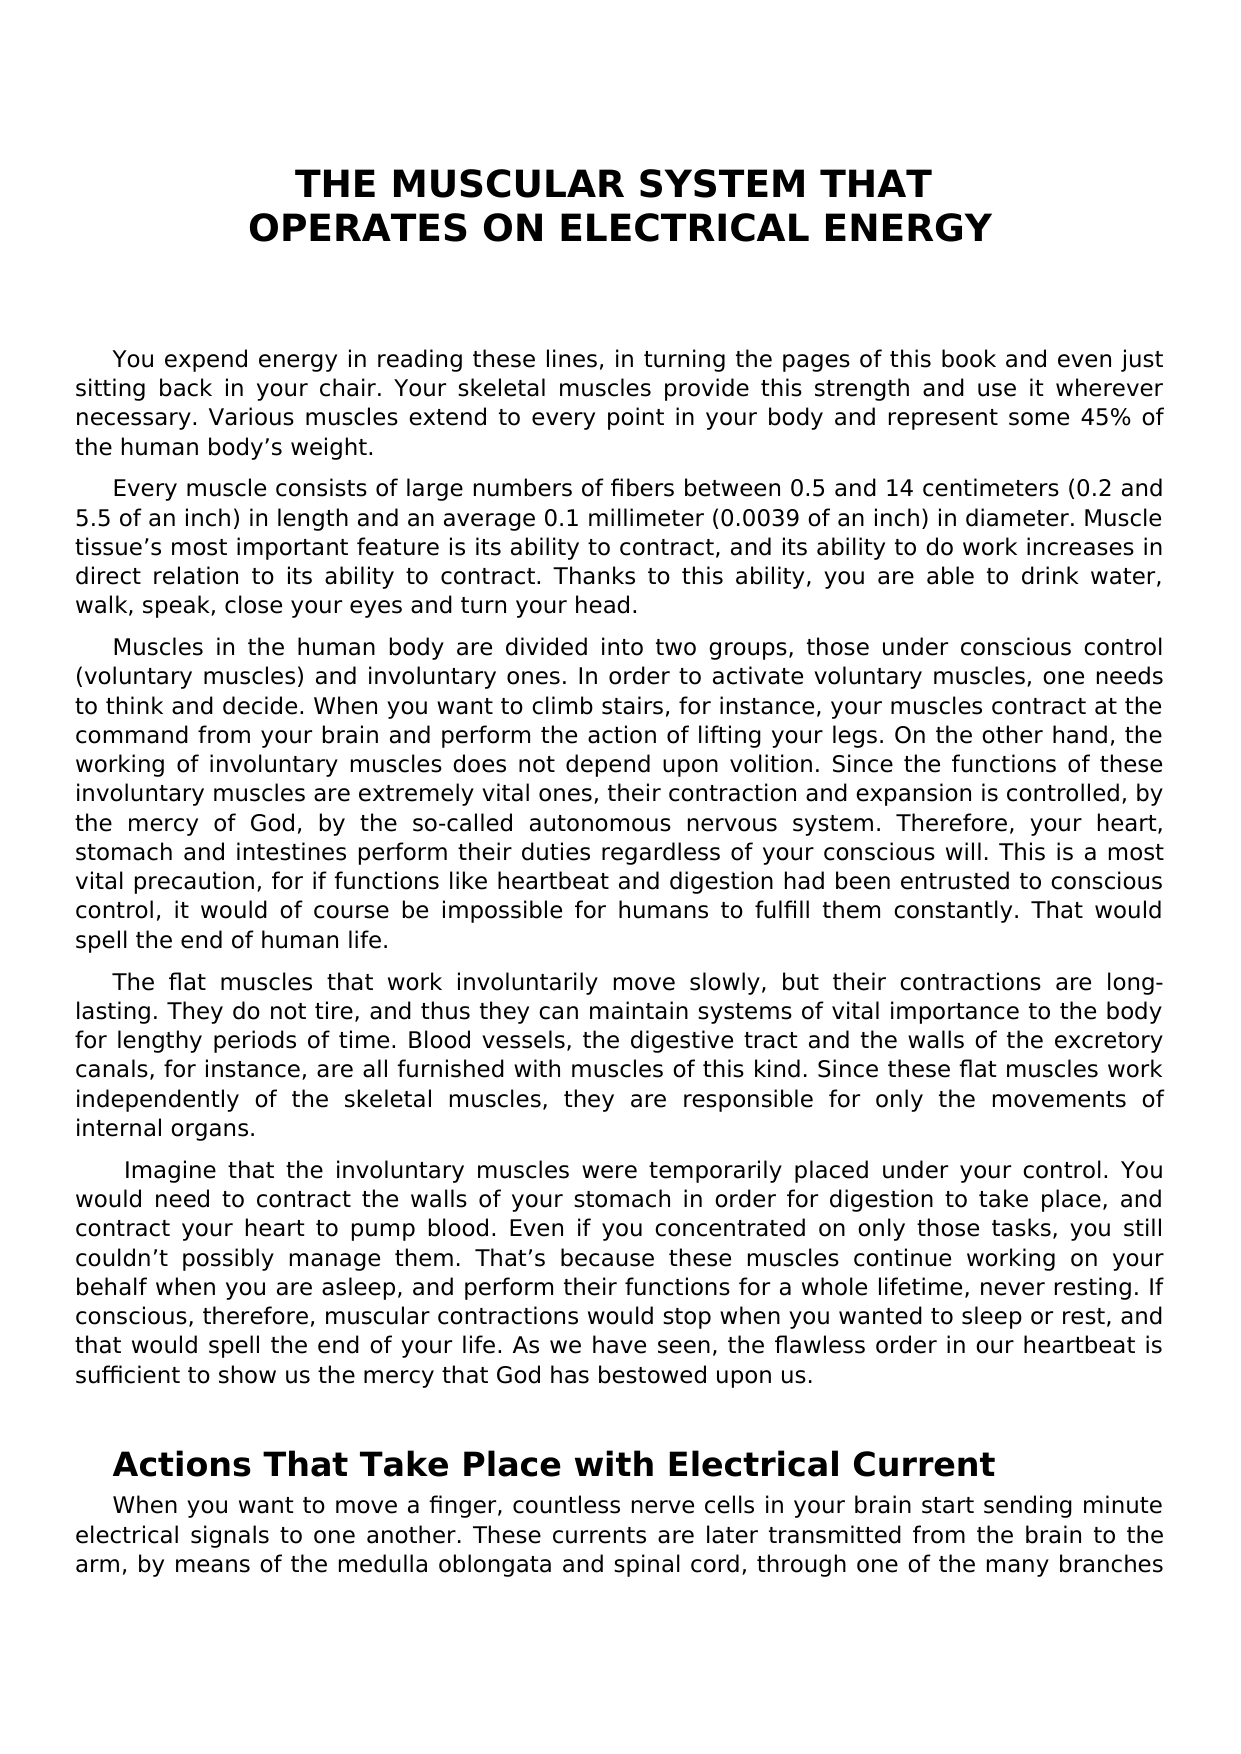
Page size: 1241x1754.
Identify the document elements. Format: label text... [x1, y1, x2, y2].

text Every muscle consists of large numbers of fibers between 0.5 and 14 centimeters (0.2 and 5.5 of an inch) in length and an average 0.1 millimeter (0.0039 of an inch) in diameter. Muscle tissue’s most important feature is its ability to contract, and its ability to do work increases in direct relation to its ability to contract. Thanks to this ability, you are able to drink water, walk, speak, close your eyes and turn your head. [75, 475, 1165, 619]
subtitle THE MUSCULAR SYSTEM THAT OPERATES ON ELECTRICAL ENERGY [75, 162, 1165, 250]
text Imagine that the involuntary muscles were temporarily placed under your control. You would need to contract the walls of your stomach in order for digestion to take place, and contract your heart to pump blood. Even if you concentrated on only those tasks, you still couldn’t possibly manage them. That’s because these muscles continue working on your behalf when you are asleep, and perform their functions for a whole lifetime, never resting. If conscious, therefore, muscular contractions would stop when you wanted to sleep or rest, and that would spell the end of your life. As we have seen, the flawless order in our heartbeat is sufficient to show us the mercy that God has bestowed upon us. [75, 1157, 1165, 1388]
text The flat muscles that work involuntarily move slowly, but their contractions are long-lasting. They do not tire, and thus they can maintain systems of vital importance to the body for lengthy periods of time. Blood vessels, the digestive tract and the walls of the excretory canals, for instance, are all furnished with muscles of this kind. Since these flat muscles work independently of the skeletal muscles, they are responsible for only the movements of internal organs. [75, 969, 1165, 1142]
text Muscles in the human body are divided into two groups, those under conscious control (voluntary muscles) and involuntary ones. In order to activate voluntary muscles, one needs to think and decide. When you want to climb stairs, for instance, your muscles contract at the command from your brain and perform the action of lifting your legs. On the other hand, the working of involuntary muscles does not depend upon volition. Since the functions of these involuntary muscles are extremely vital ones, their contraction and expansion is controlled, by the mercy of God, by the so-called autonomous nervous system. Therefore, your heart, stomach and intestines perform their duties regardless of your conscious will. This is a most vital precaution, for if functions like heartbeat and digestion had been entrusted to conscious control, it would of course be impossible for humans to fulfill them constantly. That would spell the end of human life. [75, 634, 1165, 954]
subtitle Actions That Take Place with Electrical Current [112, 1445, 1165, 1484]
text When you want to move a finger, countless nerve cells in your brain start sending minute electrical signals to one another. These currents are later transmitted from the brain to the arm, by means of the medulla oblongata and spinal cord, through one of the many branches [75, 1492, 1165, 1578]
text You expend energy in reading these lines, in turning the pages of this book and even just sitting back in your chair. Your skeletal muscles provide this strength and use it wherever necessary. Various muscles extend to every point in your body and represent some 45% of the human body’s weight. [75, 346, 1165, 460]
